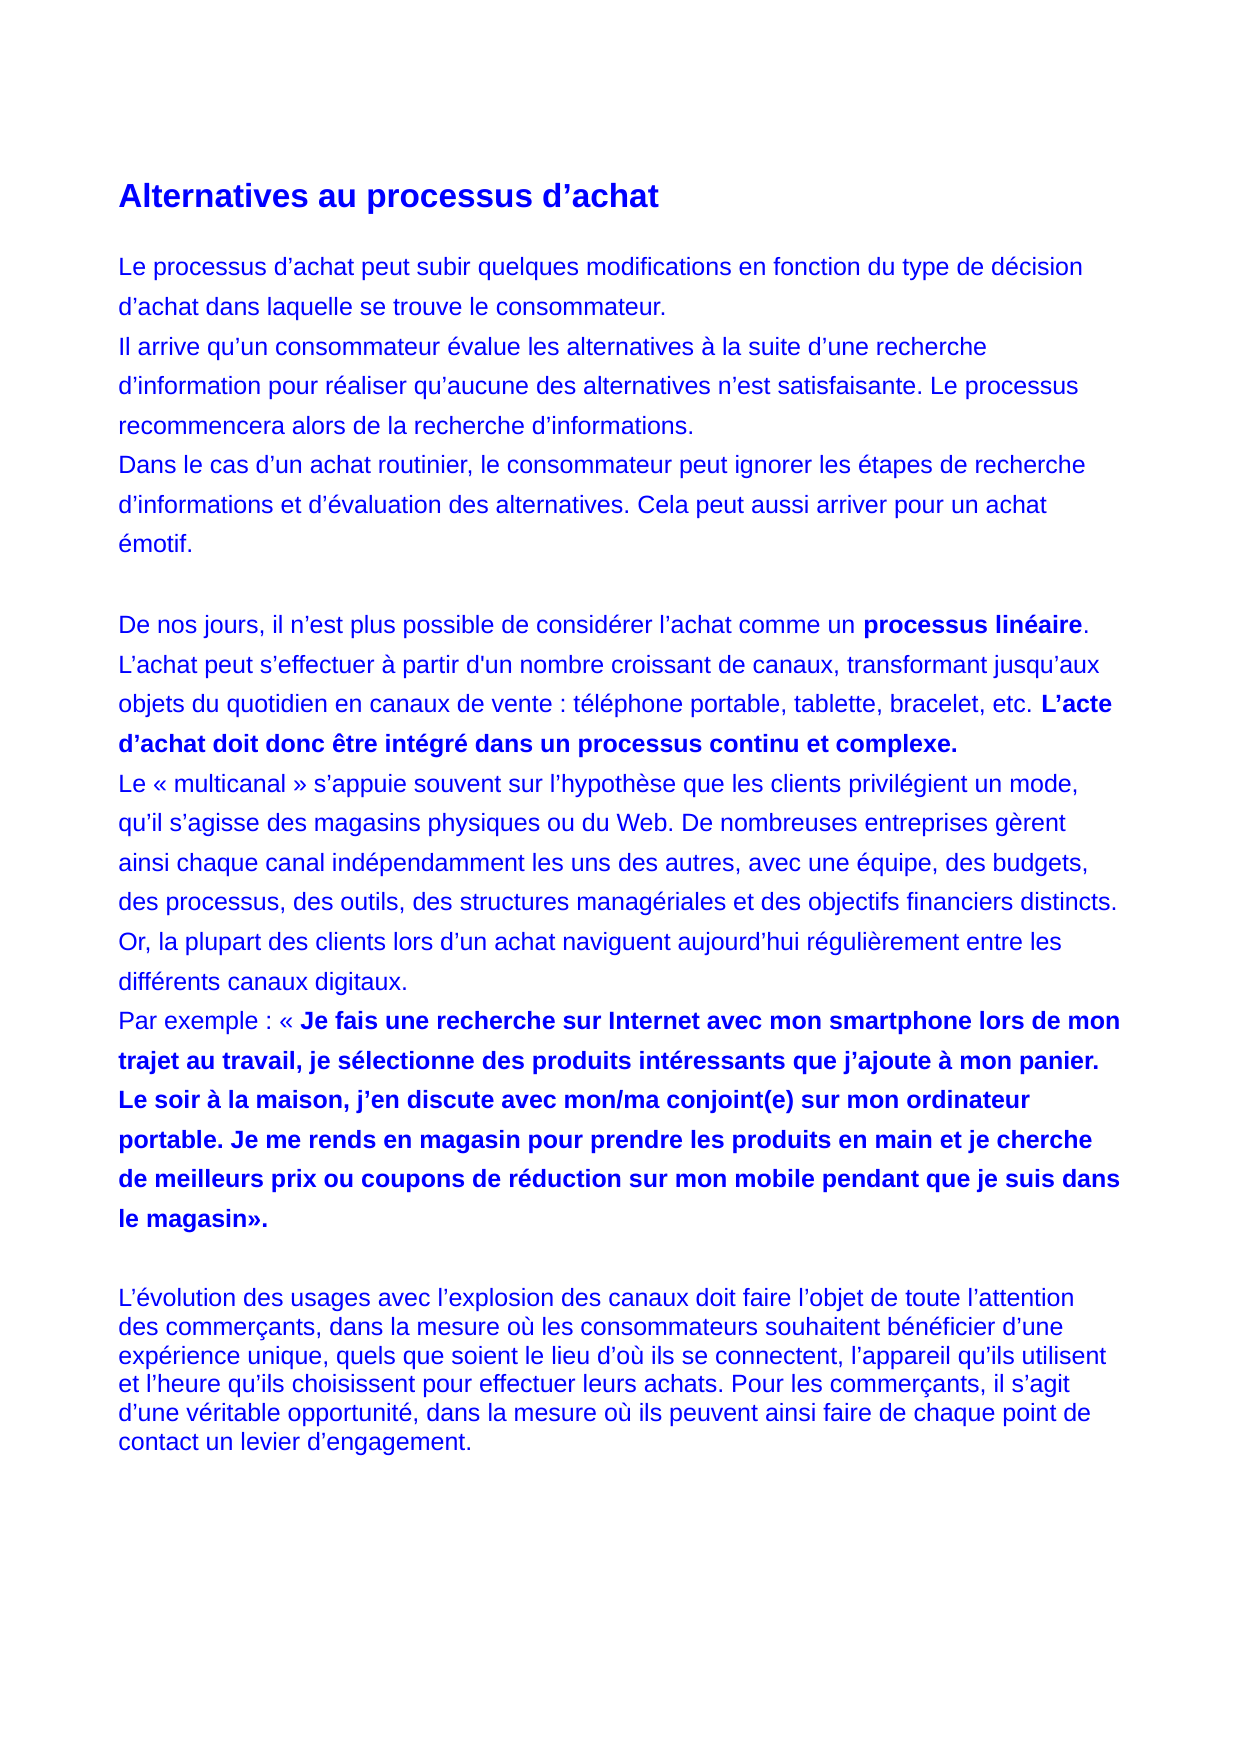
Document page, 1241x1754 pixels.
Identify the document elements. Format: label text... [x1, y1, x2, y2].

text Le « multicanal » s’appuie souvent sur l’hypothèse que les clients privilégient un mode, qu’il s’agisse des magasins physiques ou du Web. De nombreuses entreprises gèrent ainsi chaque canal indépendamment les uns des autres, avec une équipe, des budgets, des processus, des outils, des structures managériales et des objectifs financiers distincts. Or, la plupart des clients lors d’un achat naviguent aujourd’hui régulièrement entre les différents canaux digitaux. [118, 769, 1122, 995]
text Le processus d’achat peut subir quelques modifications en fonction du type de décision d’achat dans laquelle se trouve le consommateur. [118, 252, 1122, 321]
text L’évolution des usages avec l’explosion des canaux doit faire l’objet de toute l’attention des commerçants, dans la mesure où les consommateurs souhaitent bénéficier d’une expérience unique, quels que soient le lieu d’où ils se connectent, l’appareil qu’ils utilisent et l’heure qu’ils choisissent pour effectuer leurs achats. Pour les commerçants, il s’agit d’une véritable opportunité, dans la mesure où ils peuvent ainsi faire de chaque point de contact un levier d’engagement. [118, 1283, 1122, 1456]
text Par exemple : « Je fais une recherche sur Internet avec mon smartphone lors de mon trajet au travail, je sélectionne des produits intéressants que j’ajoute à mon panier. Le soir à la maison, j’en discute avec mon/ma conjoint(e) sur mon ordinateur portable. Je me rends en magasin pour prendre les produits en main et je cherche de meilleurs prix ou coupons de réduction sur mon mobile pendant que je suis dans le magasin». [118, 1006, 1122, 1233]
text Dans le cas d’un achat routinier, le consommateur peut ignorer les étapes de recherche d’informations et d’évaluation des alternatives. Cela peut aussi arriver pour un achat émotif. [118, 450, 1122, 558]
text De nos jours, il n’est plus possible de considérer l’achat comme un processus linéaire. L’achat peut s’effectuer à partir d'un nombre croissant de canaux, transformant jusqu’aux objets du quotidien en canaux de vente : téléphone portable, tablette, bracelet, etc. L’acte d’achat doit donc être intégré dans un processus continu et complexe. [118, 610, 1122, 758]
text Il arrive qu’un consommateur évalue les alternatives à la suite d’une recherche d’information pour réaliser qu’aucune des alternatives n’est satisfaisante. Le processus recommencera alors de la recherche d’informations. [118, 332, 1122, 439]
text Alternatives au processus d’achat [118, 176, 1122, 214]
